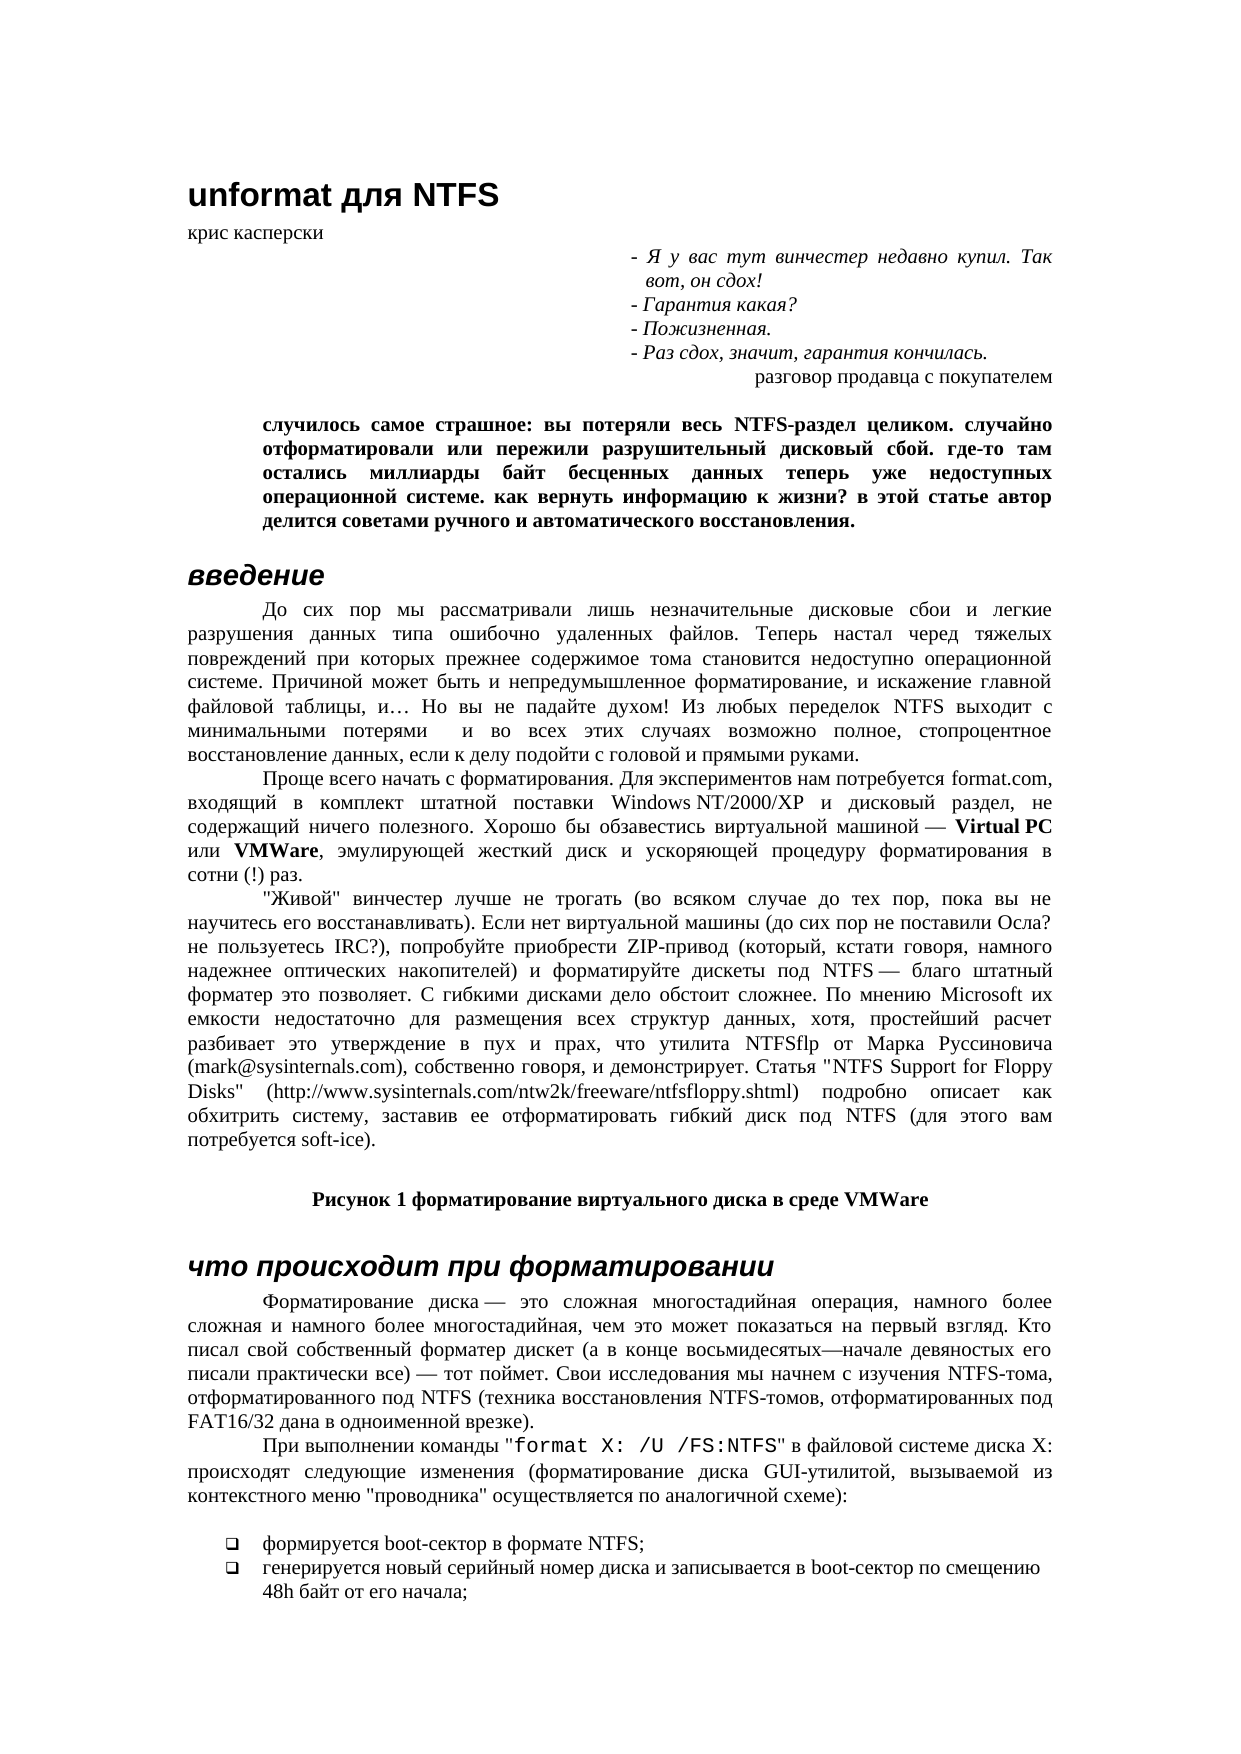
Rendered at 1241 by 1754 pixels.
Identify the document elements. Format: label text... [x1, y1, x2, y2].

text - Я у вас тут винчестер недавно купил. Так вот, он сдох! [631, 244, 1053, 292]
text разговор продавца с покупателем [487, 364, 1053, 388]
text случилось самое страшное: вы потеряли весь NTFS-раздел целиком. случайно отформатировали или пережили разрушительный дисковый сбой. где-то там остались миллиарды байт бесценных данных теперь уже недоступных операционной системе. как вернуть информацию к жизни? в этой статье автор делится советами ручного и автоматического восстановления. [262, 412, 1053, 532]
text При выполнении команды "format X: /U /FS:NTFS" в файловой системе диска X: происходят следующие изменения (форматирование диска GUI-утилитой, вызываемой из контекстного меню "проводника" осуществляется по аналогичной схеме): [187, 1433, 1053, 1507]
text - Пожизненная. [631, 316, 1053, 340]
list формируется boot-сектор в формате NTFS; [225, 1531, 1053, 1555]
text Рисунок 1 форматирование виртуального диска в среде VMWare [187, 1187, 1053, 1211]
text Форматирование диска — это сложная многостадийная операция, намного более сложная и намного более многостадийная, чем это может показаться на первый взгляд. Кто писал свой собственный форматер дискет (а в конце восьмидесятых—начале девяностых его писали практически все) — тот поймет. Свои исследования мы начнем с изучения NTFS-тома, отформатированного под NTFS (техника восстановления NTFS-томов, отформатированных под FAT16/32 дана в одноименной врезке). [187, 1289, 1053, 1433]
subtitle введение [187, 557, 1053, 591]
text крис касперски [187, 220, 1053, 244]
subtitle что происходит при форматировании [187, 1249, 1053, 1282]
text "Живой" винчестер лучше не трогать (во всяком случае до тех пор, пока вы не научитесь его восстанавливать). Если нет виртуальной машины (до сих пор не поставили Осла? не пользуетесь IRC?), попробуйте приобрести ZIP-привод (который, кстати говоря, намного надежнее оптических накопителей) и форматируйте дискеты под NTFS — благо штатный форматер это позволяет. С гибкими дисками дело обстоит сложнее. По мнению Microsoft их емкости недостаточно для размещения всех структур данных, хотя, простейший расчет разбивает это утверждение в пух и прах, что утилита NTFSflp от Марка Руссиновича (mark@sysinternals.com), собственно говоря, и демонстрирует. Статья "NTFS Support for Floppy Disks" (http://www.sysinternals.com/ntw2k/freeware/ntfsfloppy.shtml) подробно описает как обхитрить систему, заставив ее отформатировать гибкий диск под NTFS (для этого вам потребуется soft-ice). [187, 886, 1053, 1151]
text - Раз сдох, значит, гарантия кончилась. [631, 340, 1053, 364]
text - Гарантия какая? [631, 292, 1053, 316]
list генерируется новый серийный номер диска и записывается в boot-сектор по смещению 48h байт от его начала; [225, 1555, 1053, 1603]
text До сих пор мы рассматривали лишь незначительные дисковые сбои и легкие разрушения данных типа ошибочно удаленных файлов. Теперь настал черед тяжелых повреждений при которых прежнее содержимое тома становится недоступно операционной системе. Причиной может быть и непредумышленное форматирование, и искажение главной файловой таблицы, и… Но вы не падайте духом! Из любых переделок NTFS выходит с минимальными потерями и во всех этих случаях возможно полное, стопроцентное восстановление данных, если к делу подойти с головой и прямыми руками. [187, 597, 1053, 766]
text Проще всего начать с форматирования. Для экспериментов нам потребуется format.com, входящий в комплект штатной поставки Windows NT/2000/XP и дисковый раздел, не содержащий ничего полезного. Хорошо бы обзавестись виртуальной машиной — Virtual PC или VMWare, эмулирующей жесткий диск и ускоряющей процедуру форматирования в сотни (!) раз. [187, 766, 1053, 886]
subtitle unformat для NTFS [187, 175, 1053, 213]
